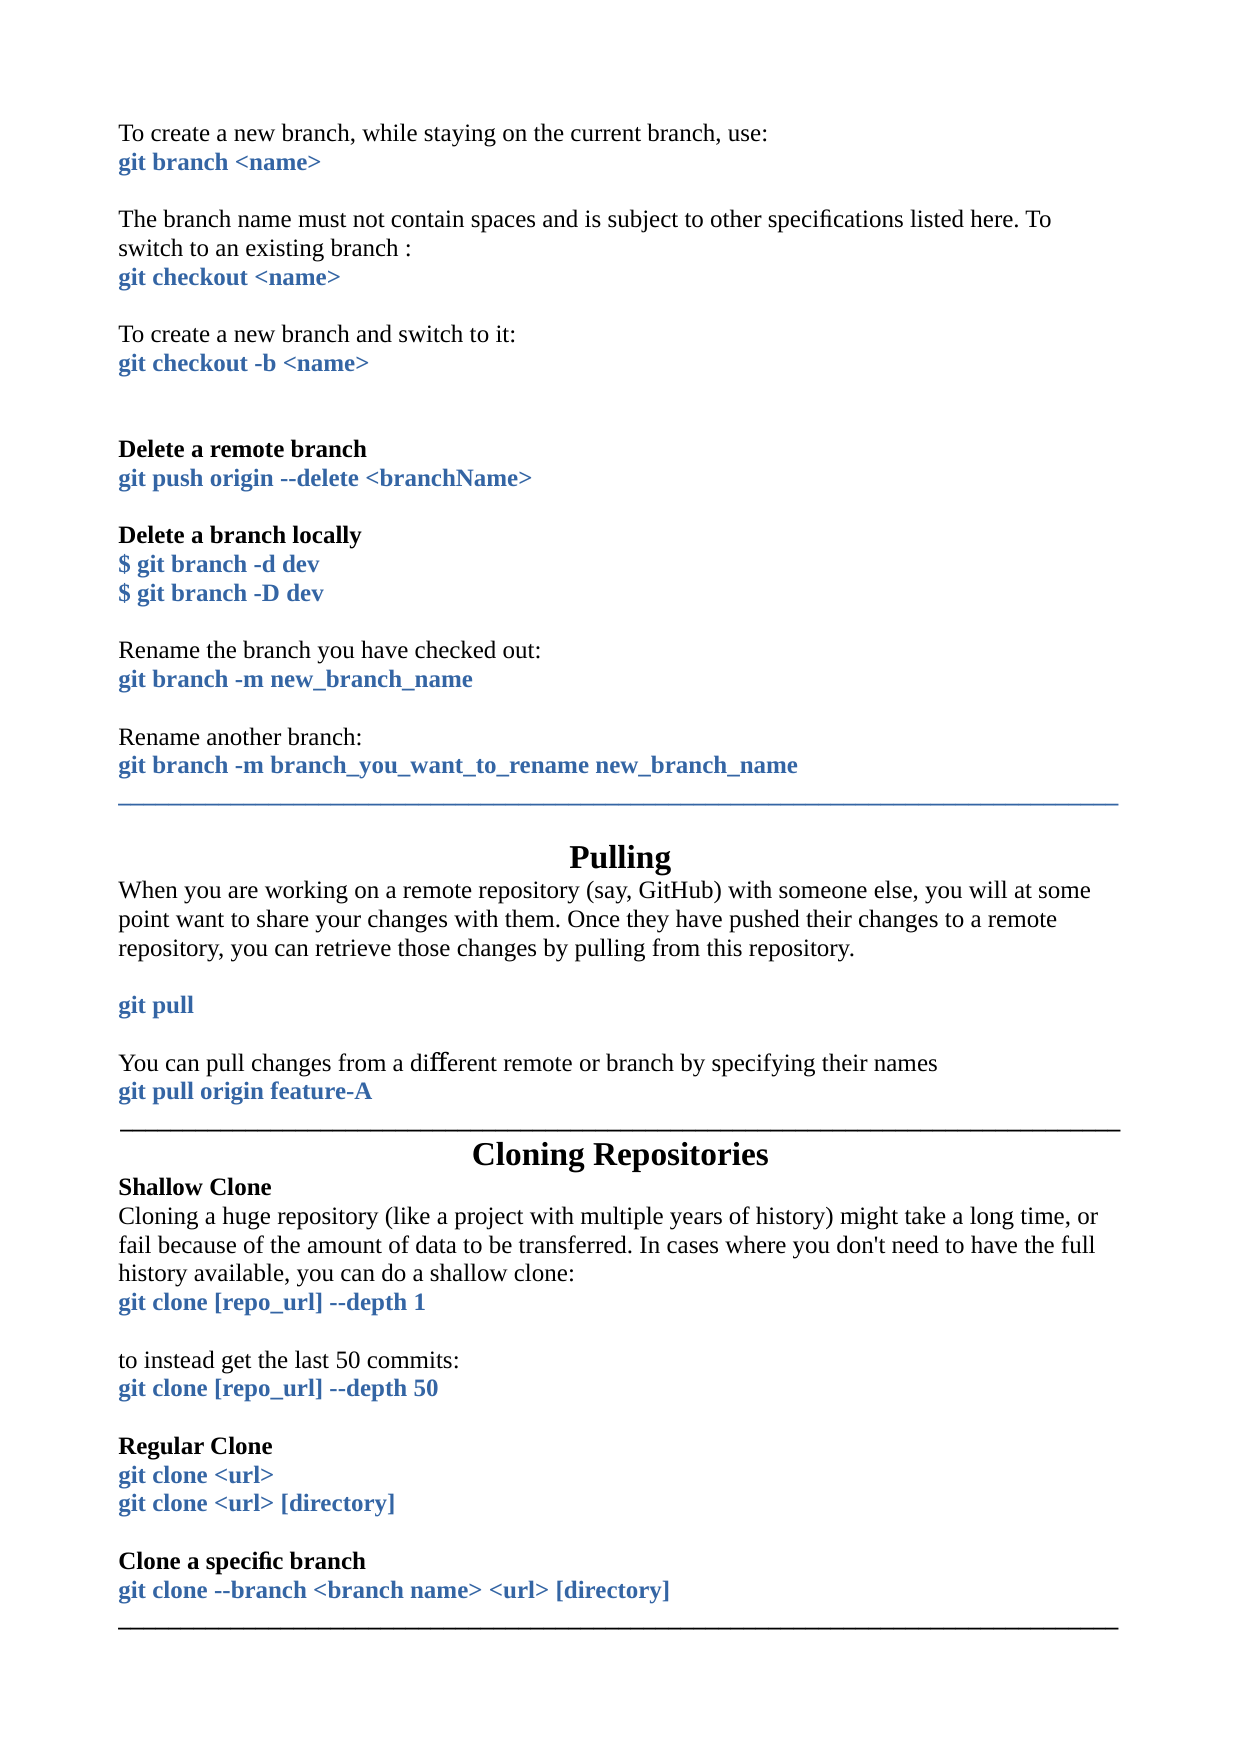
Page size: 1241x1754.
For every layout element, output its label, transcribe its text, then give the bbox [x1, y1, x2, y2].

text When you are working on a remote repository (say, GitHub) with someone else, you will at some point want to share your changes with them. Once they have pushed their changes to a remote repository, you can retrieve those changes by pulling from this repository. [118, 875, 1122, 961]
text ________________________________________________________________________________ [118, 1105, 1122, 1134]
text git pull origin feature-A [118, 1076, 1122, 1105]
text Cloning Repositories [118, 1134, 1122, 1172]
text To create a new branch and switch to it: [118, 319, 1122, 348]
text Cloning a huge repository (like a project with multiple years of history) might take a long time, or fail because of the amount of data to be transferred. In cases where you don't need to have the full history available, you can do a shallow clone: [118, 1201, 1122, 1287]
text git pull [118, 990, 1122, 1019]
text ________________________________________________________________________________ [118, 779, 1122, 808]
text $ git branch -d dev [118, 549, 1122, 578]
text Pulling [118, 837, 1122, 875]
text git clone [repo_url] --depth 50 [118, 1373, 1122, 1402]
text git clone <url> [directory] [118, 1488, 1122, 1517]
text You can pull changes from a diﬀerent remote or branch by specifying their names [118, 1048, 1122, 1076]
text git branch <name> [118, 147, 1122, 176]
text git clone <url> [118, 1460, 1122, 1488]
text git branch -m new_branch_name [118, 664, 1122, 693]
text git push origin --delete <branchName> [118, 463, 1122, 492]
text Clone a speciﬁc branch [118, 1546, 1122, 1575]
text git clone --branch <branch name> <url> [directory] [118, 1575, 1122, 1603]
text Shallow Clone [118, 1172, 1122, 1201]
text git checkout -b <name> [118, 348, 1122, 377]
text Regular Clone [118, 1431, 1122, 1460]
text Rename another branch: [118, 722, 1122, 751]
text to instead get the last 50 commits: [118, 1345, 1122, 1373]
text $ git branch -D dev [118, 578, 1122, 607]
text Delete a branch locally [118, 521, 1122, 549]
text To create a new branch, while staying on the current branch, use: [118, 118, 1122, 147]
text Rename the branch you have checked out: [118, 636, 1122, 664]
text Delete a remote branch [118, 434, 1122, 463]
text ________________________________________________________________________________ [118, 1603, 1122, 1632]
text git branch -m branch_you_want_to_rename new_branch_name [118, 751, 1122, 779]
text git checkout <name> [118, 262, 1122, 291]
text The branch name must not contain spaces and is subject to other speciﬁcations listed here. To switch to an existing branch : [118, 204, 1122, 262]
text git clone [repo_url] --depth 1 [118, 1287, 1122, 1316]
